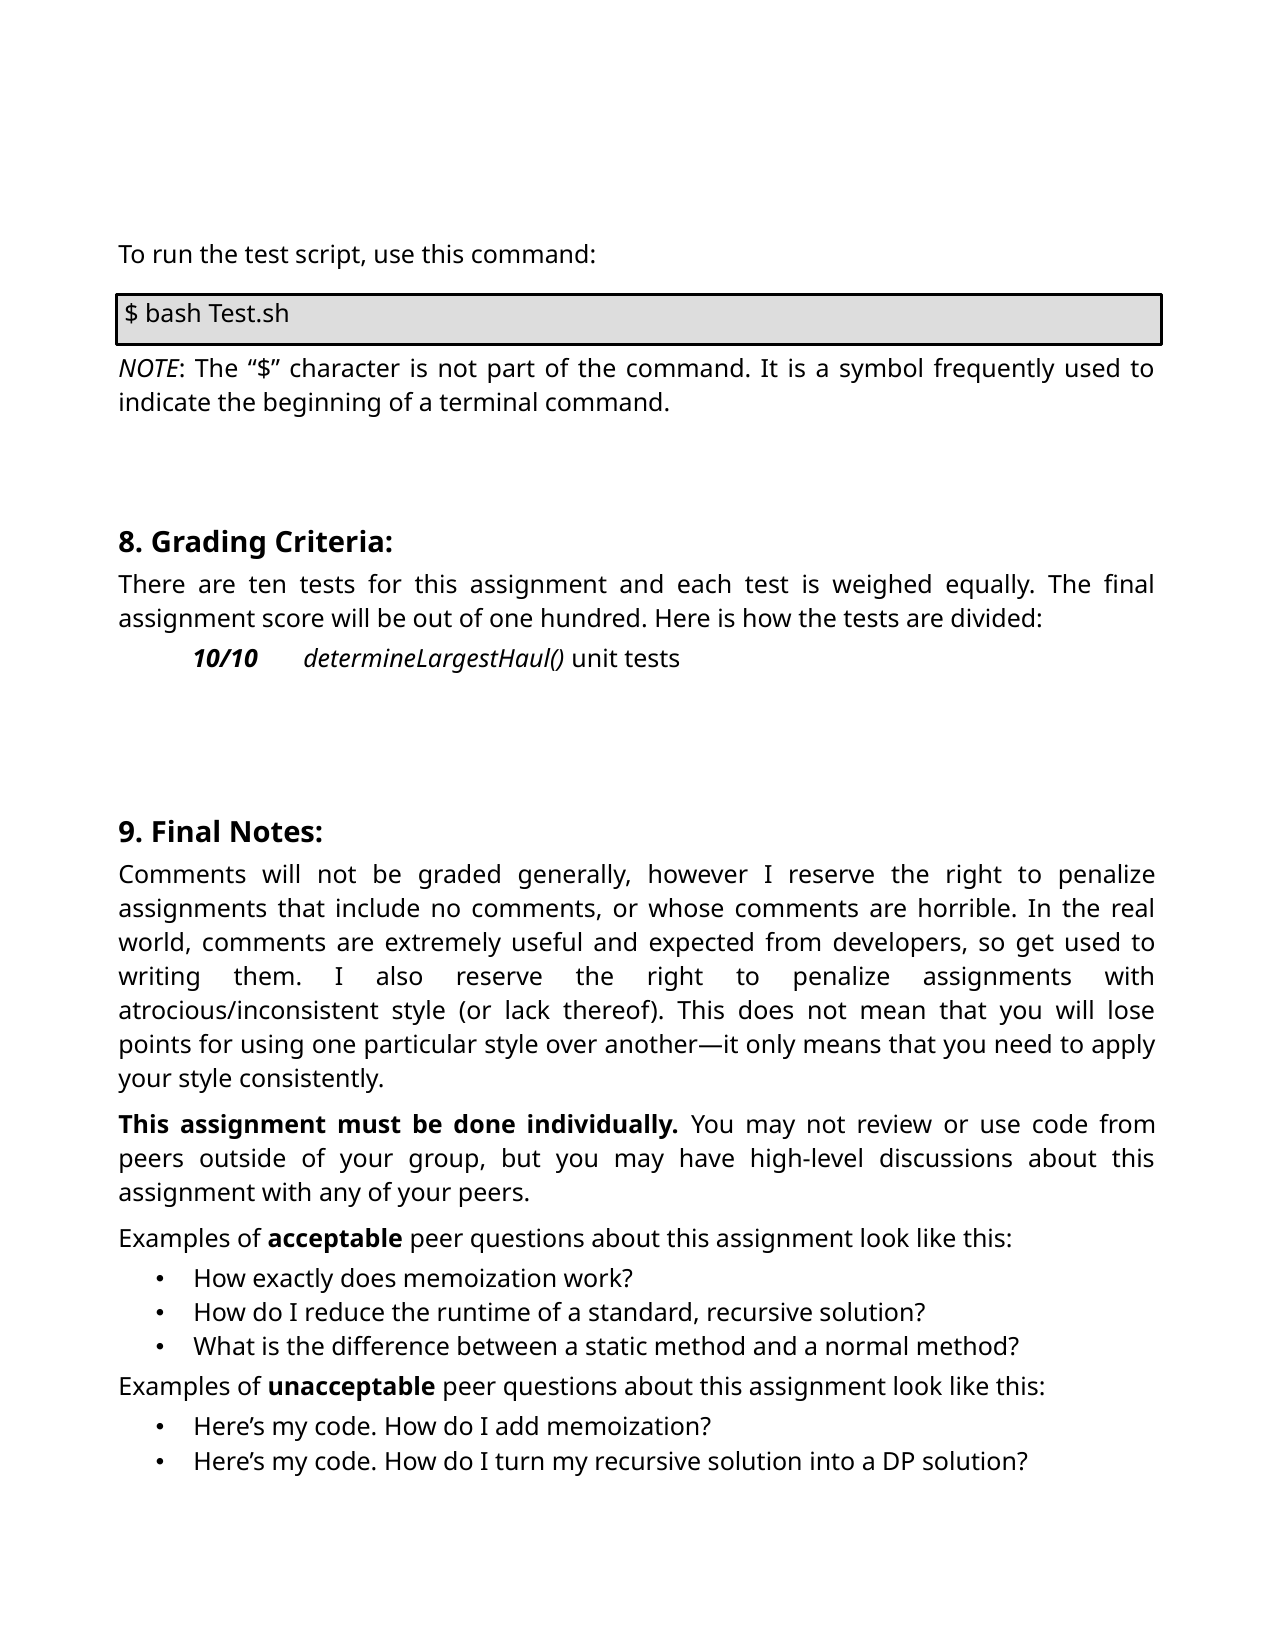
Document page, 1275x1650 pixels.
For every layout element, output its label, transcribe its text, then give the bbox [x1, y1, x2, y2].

text To run the test script, use this command: [118, 237, 1157, 271]
list What is the difference between a static method and a normal method? [156, 1329, 1157, 1363]
text 9. Final Notes: [118, 811, 1157, 851]
text 8. Grading Criteria: [118, 521, 1157, 561]
text Comments will not be graded generally, however I reserve the right to penalize assignments that include no comments, or whose comments are horrible. In the real world, comments are extremely useful and expected from developers, so get used to writing them. I also reserve the right to penalize assignments with atrocious/inconsistent style (or lack thereof). This does not mean that you will lose points for using one particular style over another—it only means that you need to apply your style consistently. [118, 857, 1157, 1095]
text Examples of acceptable peer questions about this assignment look like this: [118, 1221, 1157, 1255]
list How exactly does memoization work? [156, 1261, 1157, 1295]
list Here’s my code. How do I add memoization? [156, 1409, 1157, 1443]
list Here’s my code. How do I turn my recursive solution into a DP solution? [156, 1443, 1157, 1477]
list How do I reduce the runtime of a standard, recursive solution? [156, 1295, 1157, 1329]
text Examples of unacceptable peer questions about this assignment look like this: [118, 1369, 1157, 1403]
text NOTE: The “$” character is not part of the command. It is a symbol frequently used to indicate the beginning of a terminal command. [118, 351, 1157, 419]
text 10/10 determineLargestHaul() unit tests [118, 641, 1157, 675]
text There are ten tests for this assignment and each test is weighed equally. The final assignment score will be out of one hundred. Here is how the tests are divided: [118, 567, 1157, 635]
text This assignment must be done individually. You may not review or use code from peers outside of your group, but you may have high-level discussions about this assignment with any of your peers. [118, 1107, 1157, 1209]
